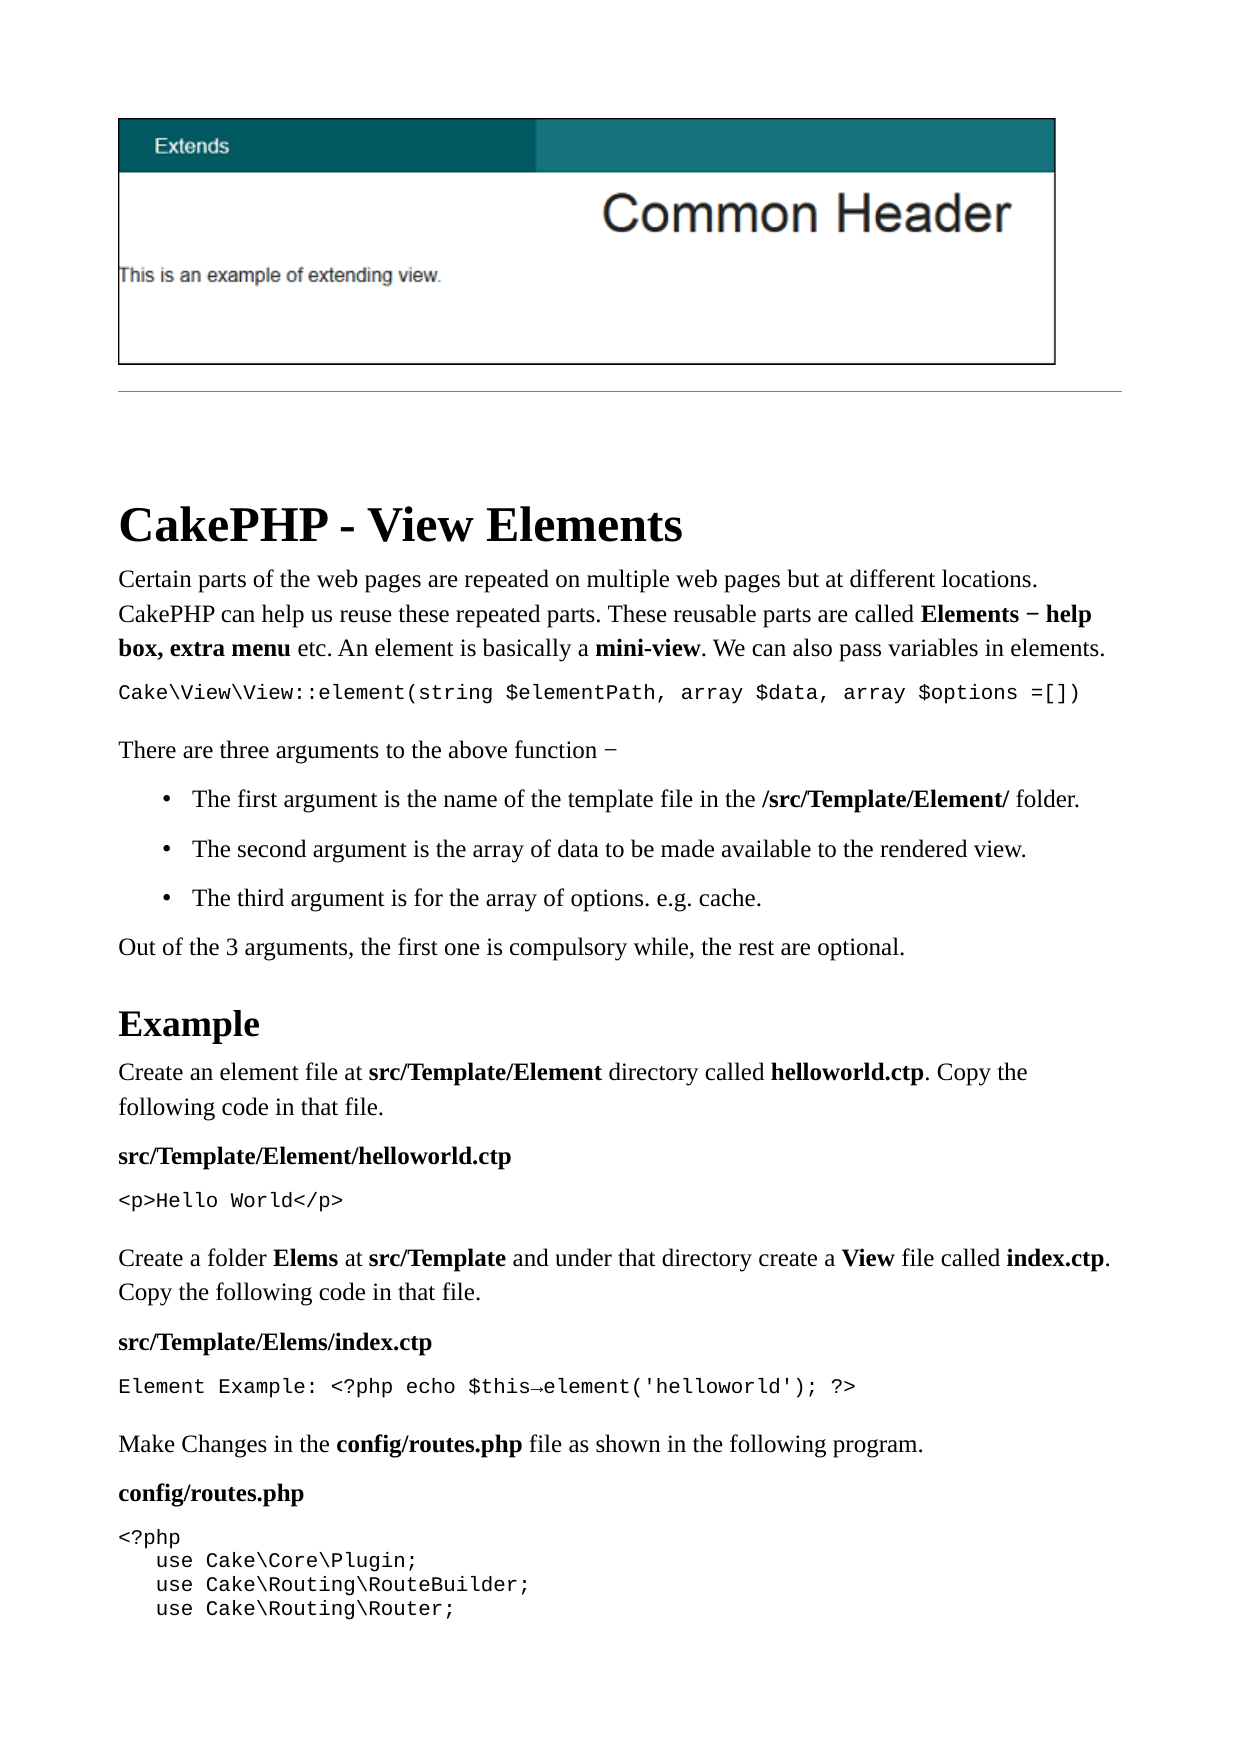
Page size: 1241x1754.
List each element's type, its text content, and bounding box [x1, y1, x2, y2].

text Create an element file at src/Template/Element directory called helloworld.ctp. Copy the following code in that file. [118, 1057, 1122, 1121]
subtitle Example [118, 1002, 1122, 1045]
text There are three arguments to the above function − [118, 736, 1122, 764]
text use Cake\Routing\RouteBuilder; [118, 1574, 1122, 1598]
text use Cake\Routing\Router; [118, 1598, 1122, 1621]
text Element Example: <?php echo $this→element('helloworld'); ?> [118, 1376, 1122, 1399]
text <p>Hello World</p> [118, 1190, 1122, 1213]
text Make Changes in the config/routes.php file as shown in the following program. [118, 1429, 1122, 1457]
text src/Template/Elems/index.ctp [118, 1327, 1122, 1355]
list The third argument is for the array of options. e.g. cache. [162, 883, 1122, 911]
text use Cake\Core\Plugin; [118, 1551, 1122, 1574]
text Out of the 3 arguments, the first one is compulsory while, the rest are optional. [118, 932, 1122, 961]
text src/Template/Element/helloworld.ctp [118, 1141, 1122, 1169]
text Certain parts of the web pages are repeated on multiple web pages but at different locations. CakePHP can help us reuse these repeated parts. These reusable parts are called Elements − help box, extra menu etc. An element is basically a mini-view. We can also pass variables in elements. [118, 564, 1122, 662]
list The second argument is the array of data to be made available to the rendered view. [162, 834, 1122, 862]
text <?php [118, 1527, 1122, 1551]
text Create a folder Elems at src/Template and under that directory create a View file called index.ctp. Copy the following code in that file. [118, 1243, 1122, 1306]
subtitle CakePHP - View Elements [118, 494, 1122, 552]
list The first argument is the name of the template file in the /src/Template/Element/ folder. [162, 784, 1122, 813]
text config/routes.php [118, 1478, 1122, 1507]
picture [118, 118, 1056, 365]
text Cake\View\View::element(string $elementPath, array $data, array $options =[]) [118, 682, 1122, 706]
